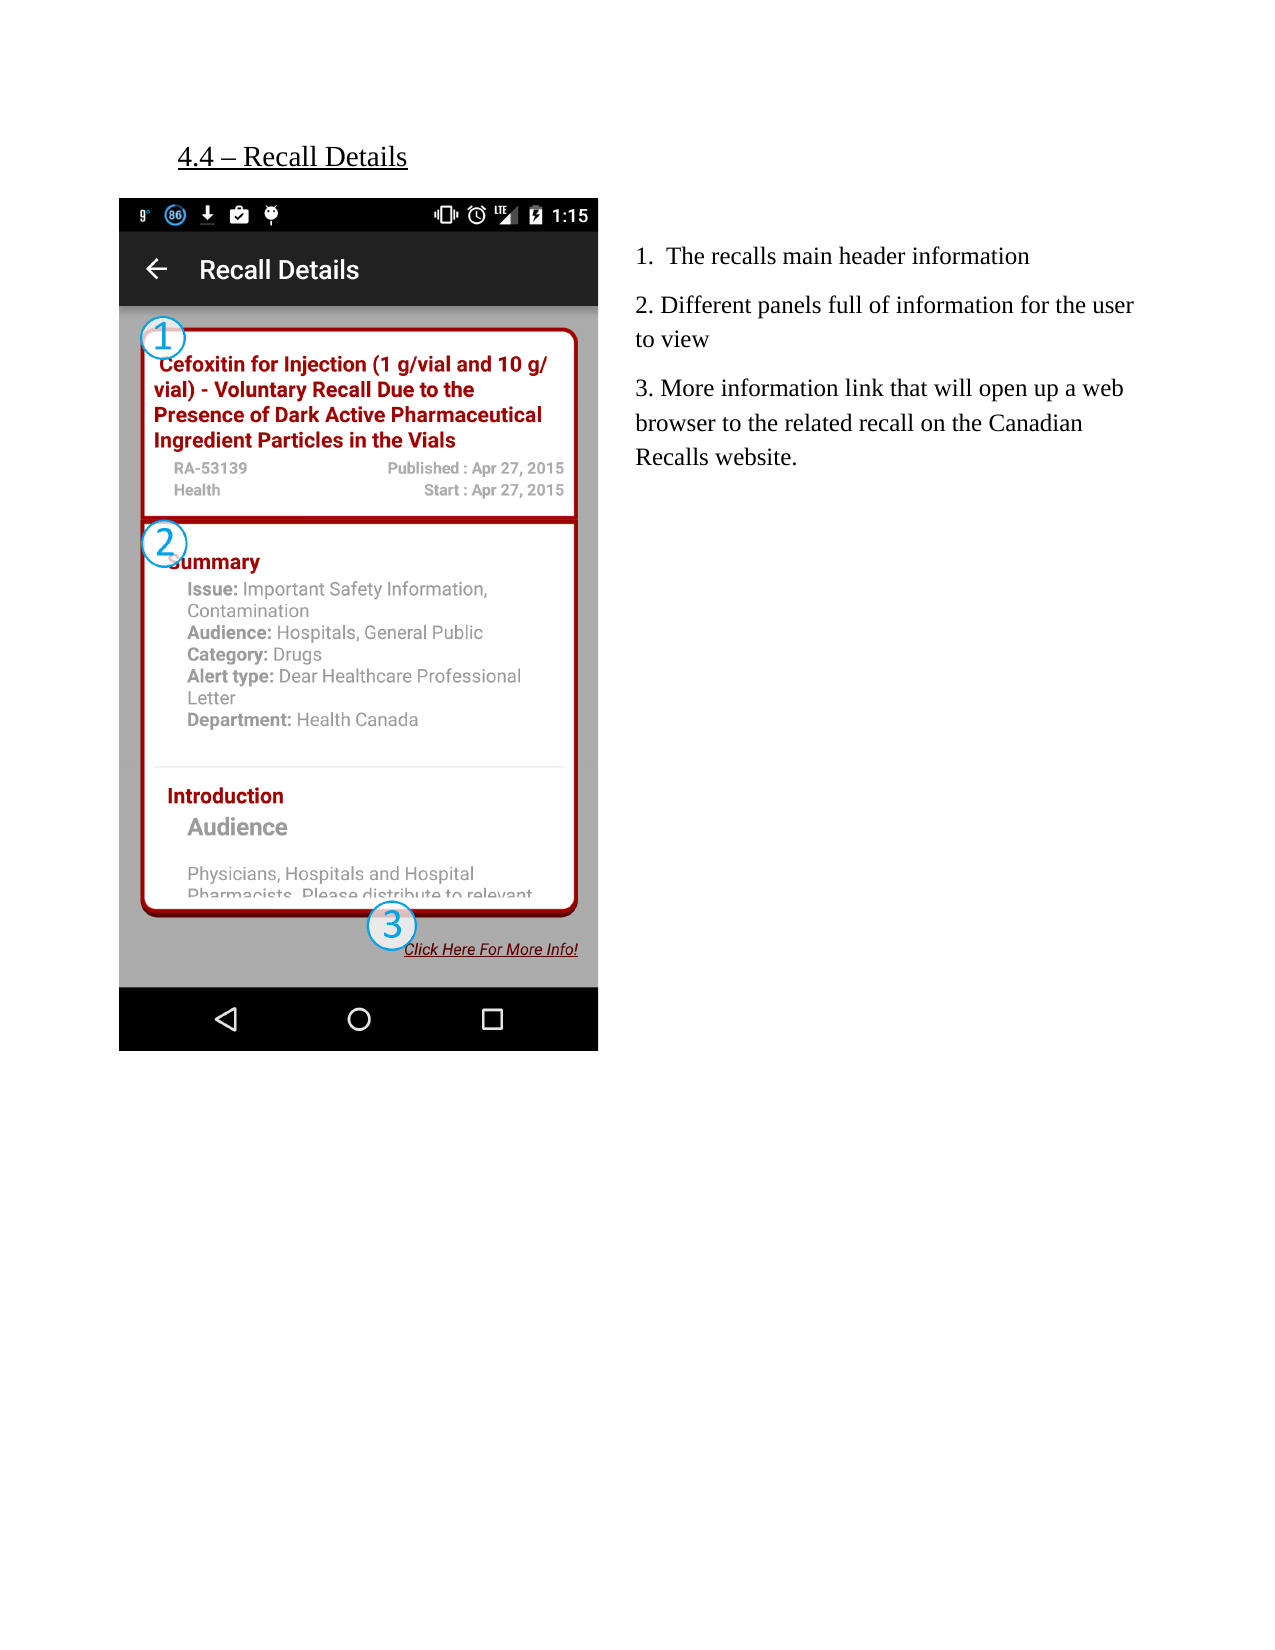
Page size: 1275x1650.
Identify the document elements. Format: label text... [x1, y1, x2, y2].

text 4.4 – Recall Details [177, 139, 1157, 172]
picture [119, 198, 599, 1051]
subtitle 2. Different panels full of information for the user to view [599, 290, 1157, 353]
subtitle 1. The recalls main header information [599, 241, 1157, 269]
subtitle 3. More information link that will open up a web browser to the related recall on the Canadian Recalls website. [599, 373, 1157, 471]
